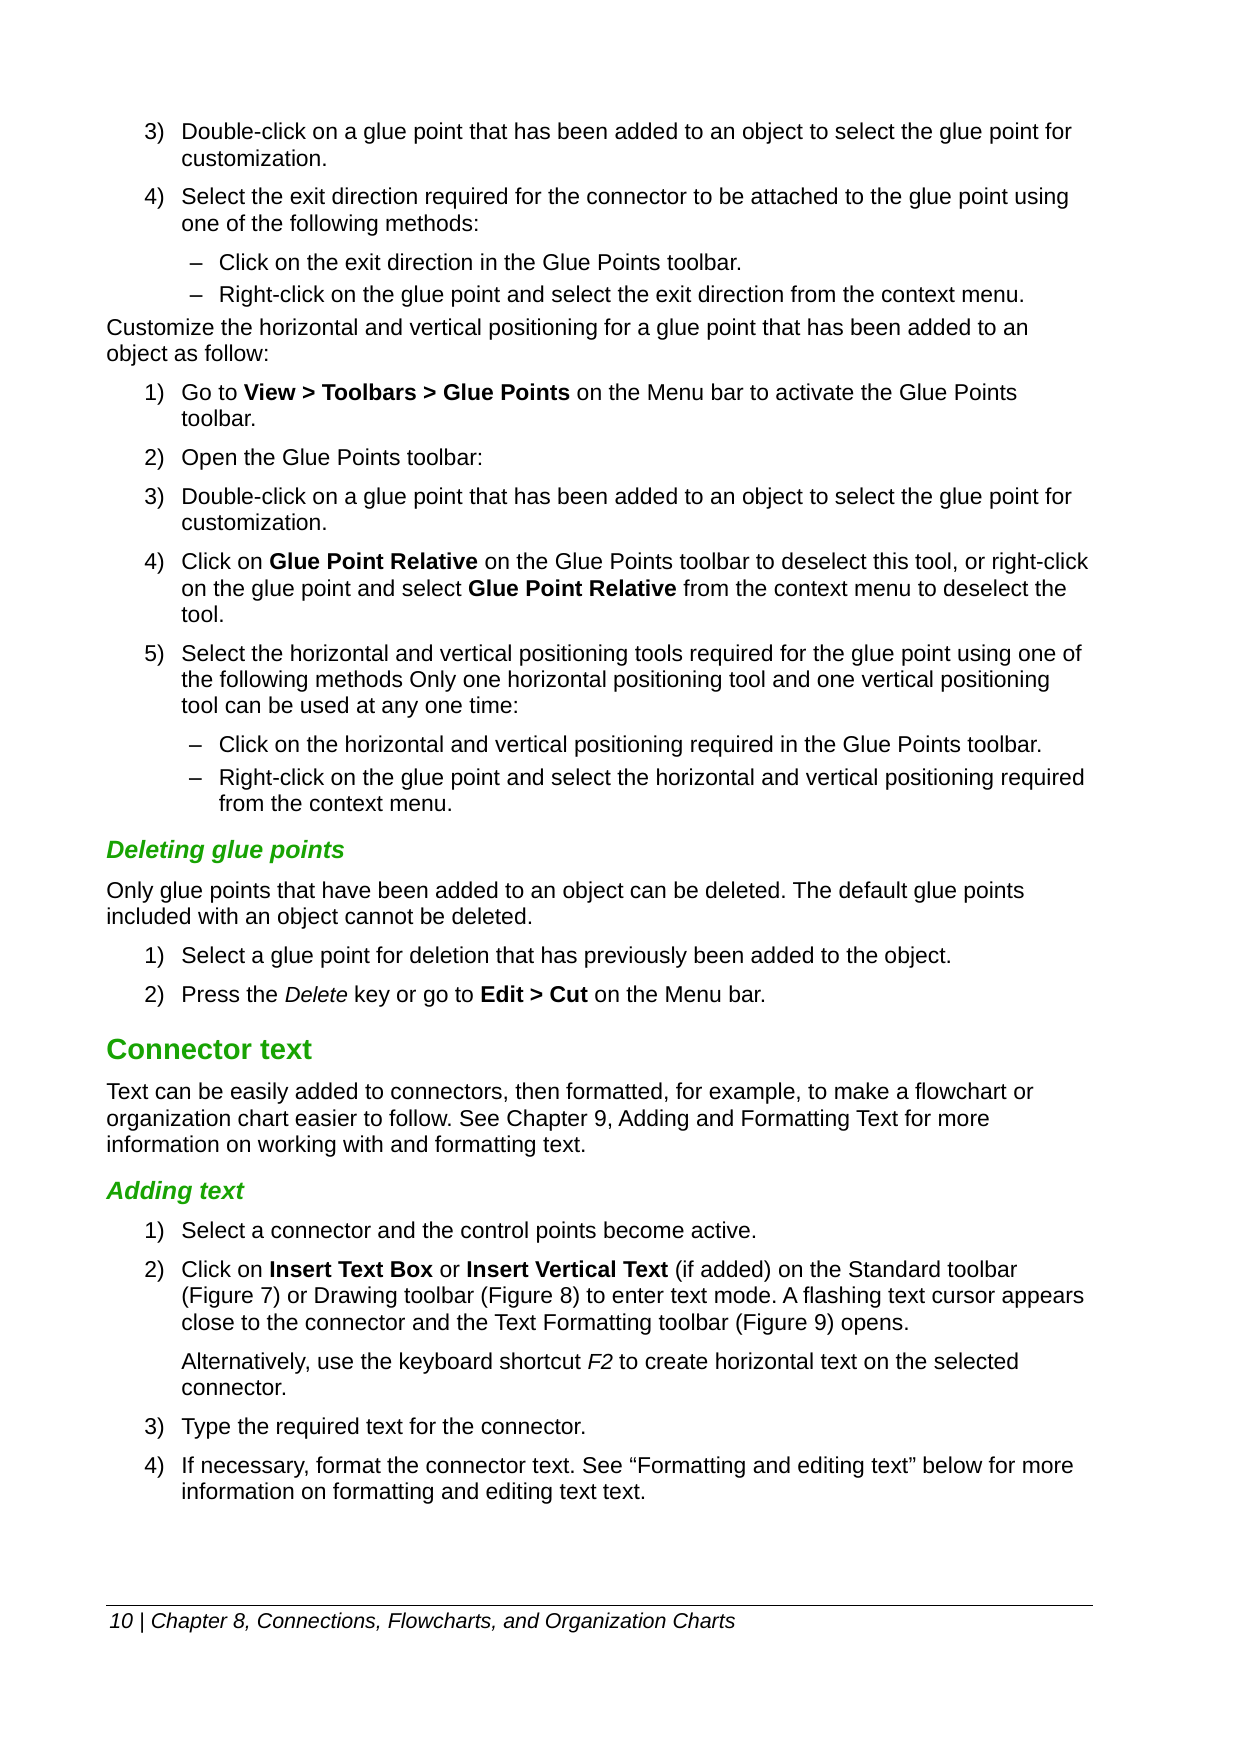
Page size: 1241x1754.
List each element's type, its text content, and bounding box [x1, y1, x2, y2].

text Text can be easily added to connectors, then formatted, for example, to make a flowchart or organization chart easier to follow. See Chapter 9, Adding and Formatting Text for more information on working with and formatting text. [106, 1078, 1093, 1157]
list Select a connector and the control points become active. [164, 1217, 1093, 1243]
text Customize the horizontal and vertical positioning for a glue point that has been added to an object as follow: [106, 314, 1093, 366]
list Type the required text for the connector. [164, 1413, 1093, 1439]
list Select the horizontal and vertical positioning tools required for the glue point using one of the following methods Only one horizontal positioning tool and one vertical positioning tool can be used at any one time: [164, 640, 1093, 719]
list Select the exit direction required for the connector to be attached to the glue point using one of the following methods: [164, 183, 1093, 236]
text Only glue points that have been added to an object can be deleted. The default glue points included with an object cannot be deleted. [106, 877, 1093, 929]
list Double-click on a glue point that has been added to an object to select the glue point for customization. [164, 483, 1093, 536]
subtitle Deleting glue points [106, 835, 1093, 864]
list Click on the exit direction in the Glue Points toolbar. [189, 248, 1093, 275]
list Open the Glue Points toolbar: [164, 444, 1093, 471]
subtitle Adding text [106, 1176, 1093, 1205]
list Select a glue point for deletion that has previously been added to the object. [164, 942, 1093, 968]
list Go to View > Toolbars > Glue Points on the Menu bar to activate the Glue Points toolbar. [164, 379, 1093, 432]
subtitle Connector text [106, 1032, 1093, 1066]
list Press the Delete key or go to Edit > Cut on the Menu bar. [164, 981, 1093, 1007]
list Alternatively, use the keyboard shortcut F2 to create horizontal text on the selected connector. [181, 1348, 1093, 1400]
list Right-click on the glue point and select the exit direction from the context menu. [189, 281, 1093, 307]
list Double-click on a glue point that has been added to an object to select the glue point for customization. [164, 118, 1093, 171]
list Click on Glue Point Relative on the Glue Points toolbar to deselect this tool, or right-click on the glue point and select Glue Point Relative from the context menu to deselect the tool. [164, 548, 1093, 627]
list Right-click on the glue point and select the horizontal and vertical positioning required from the context menu. [189, 764, 1093, 817]
list Click on Insert Text Box or Insert Vertical Text (if added) on the Standard toolbar (Figure 7) or Drawing toolbar (Figure 8) to enter text mode. A flashing text cursor appears close to the connector and the Text Formatting toolbar (Figure 9) opens. [164, 1256, 1093, 1335]
list If necessary, format the connector text. See “Formatting and editing text” below for more information on formatting and editing text text. [164, 1452, 1093, 1504]
list Click on the horizontal and vertical positioning required in the Glue Points toolbar. [189, 731, 1093, 758]
